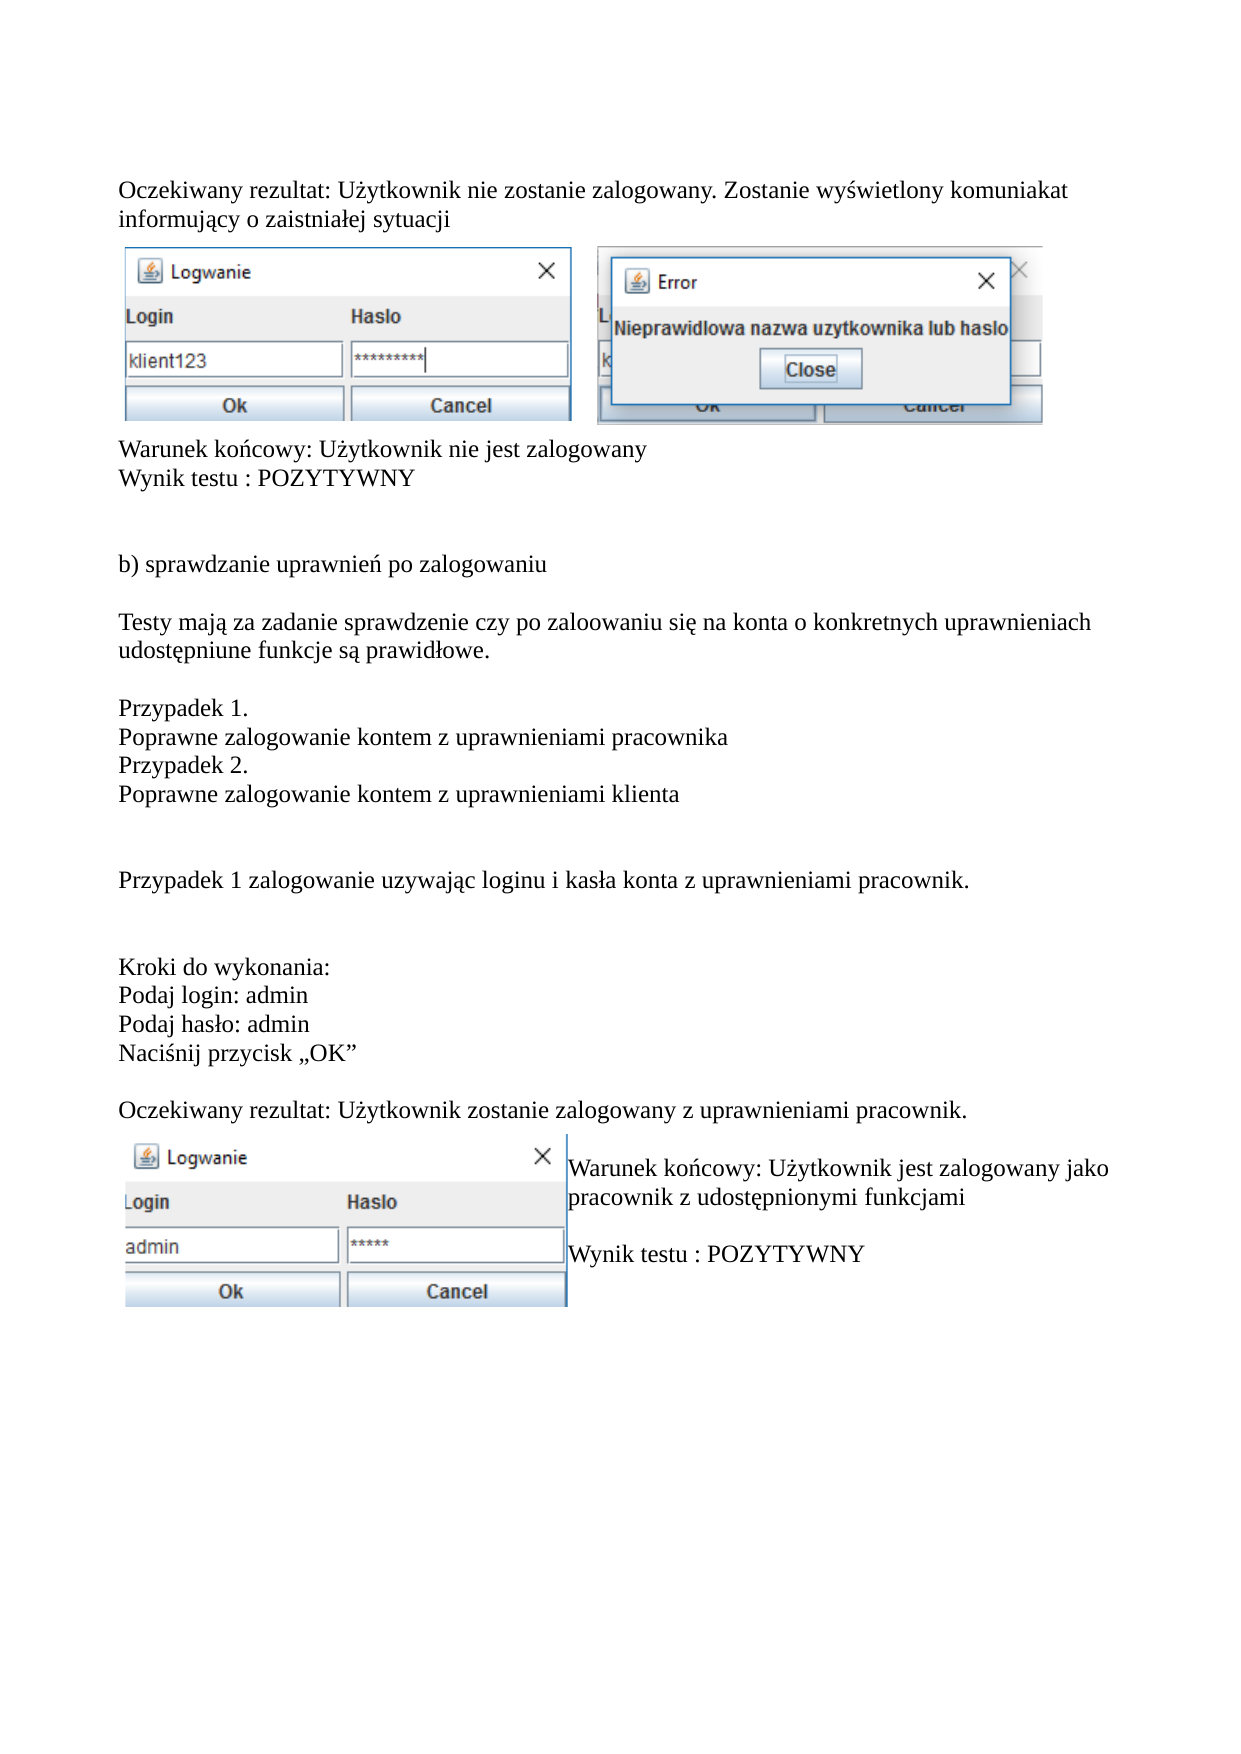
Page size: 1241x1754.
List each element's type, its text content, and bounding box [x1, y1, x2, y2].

text Poprawne zalogowanie kontem z uprawnieniami klienta [118, 779, 1122, 808]
text Warunek końcowy: Użytkownik nie jest zalogowany [118, 434, 1122, 463]
text Przypadek 1. [118, 693, 1122, 722]
text Naciśnij przycisk „OK” [118, 1038, 1122, 1067]
text Oczekiwany rezultat: Użytkownik nie zostanie zalogowany. Zostanie wyświetlony komuniakat informujący o zaistniałej sytuacji [118, 176, 1122, 233]
text Wynik testu : POZYTYWNY [568, 1239, 1122, 1268]
text Oczekiwany rezultat: Użytkownik zostanie zalogowany z uprawnieniami pracownik. [118, 1096, 1122, 1124]
text Podaj hasło: admin [118, 1009, 1122, 1038]
text Poprawne zalogowanie kontem z uprawnieniami pracownika [118, 722, 1122, 751]
text Testy mają za zadanie sprawdzenie czy po zaloowaniu się na konta o konkretnych uprawnieniach udostępniune funkcje są prawidłowe. [118, 607, 1122, 664]
text b) sprawdzanie uprawnień po zalogowaniu [118, 549, 1122, 578]
text Przypadek 1 zalogowanie uzywając loginu i kasła konta z uprawnieniami pracownik. [118, 866, 1122, 894]
text Wynik testu : POZYTYWNY [118, 463, 1122, 492]
text Przypadek 2. [118, 751, 1122, 779]
text Podaj login: admin [118, 981, 1122, 1009]
text Kroki do wykonania: [118, 952, 1122, 981]
text Warunek końcowy: Użytkownik jest zalogowany jako pracownik z udostępnionymi funkcjami [568, 1153, 1122, 1211]
